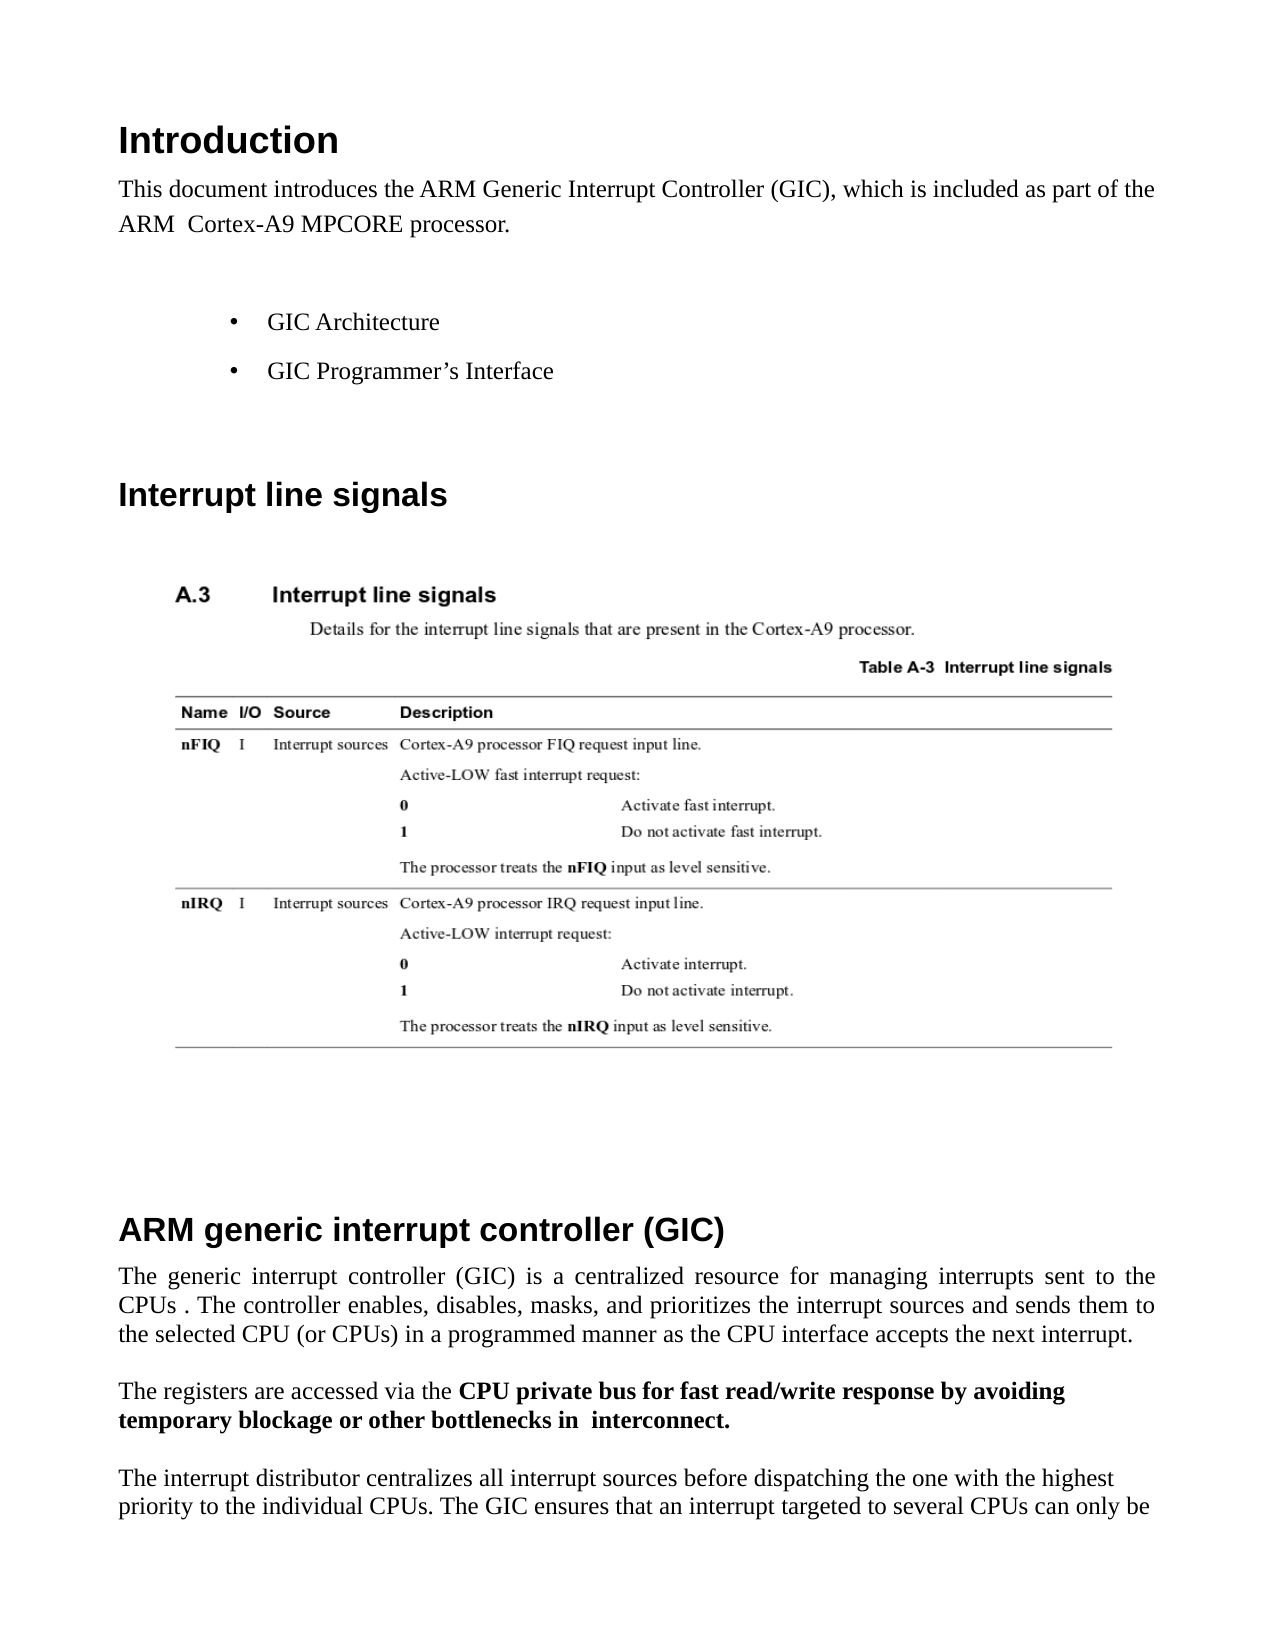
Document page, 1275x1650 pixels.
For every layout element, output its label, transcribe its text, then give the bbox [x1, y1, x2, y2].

picture [132, 575, 1143, 1086]
subtitle ARM generic interrupt controller (GIC) [118, 1210, 1157, 1249]
subtitle Introduction [118, 118, 1157, 162]
text The interrupt distributor centralizes all interrupt sources before dispatching the one with the highest priority to the individual CPUs. The GIC ensures that an interrupt targeted to several CPUs can only be [118, 1434, 1157, 1520]
list GIC Programmer’s Interface [229, 356, 1157, 385]
text The registers are accessed via the CPU private bus for fast read/write response by avoiding temporary blockage or other bottlenecks in interconnect. [118, 1376, 1157, 1434]
text This document introduces the ARM Generic Interrupt Controller (GIC), which is included as part of the ARM Cortex-A9 MPCORE processor. [118, 174, 1157, 237]
list GIC Architecture [229, 307, 1157, 336]
subtitle Interrupt line signals [118, 475, 1157, 513]
text The generic interrupt controller (GIC) is a centralized resource for managing interrupts sent to the CPUs . The controller enables, disables, masks, and prioritizes the interrupt sources and sends them to the selected CPU (or CPUs) in a programmed manner as the CPU interface accepts the next interrupt. [118, 1261, 1157, 1348]
